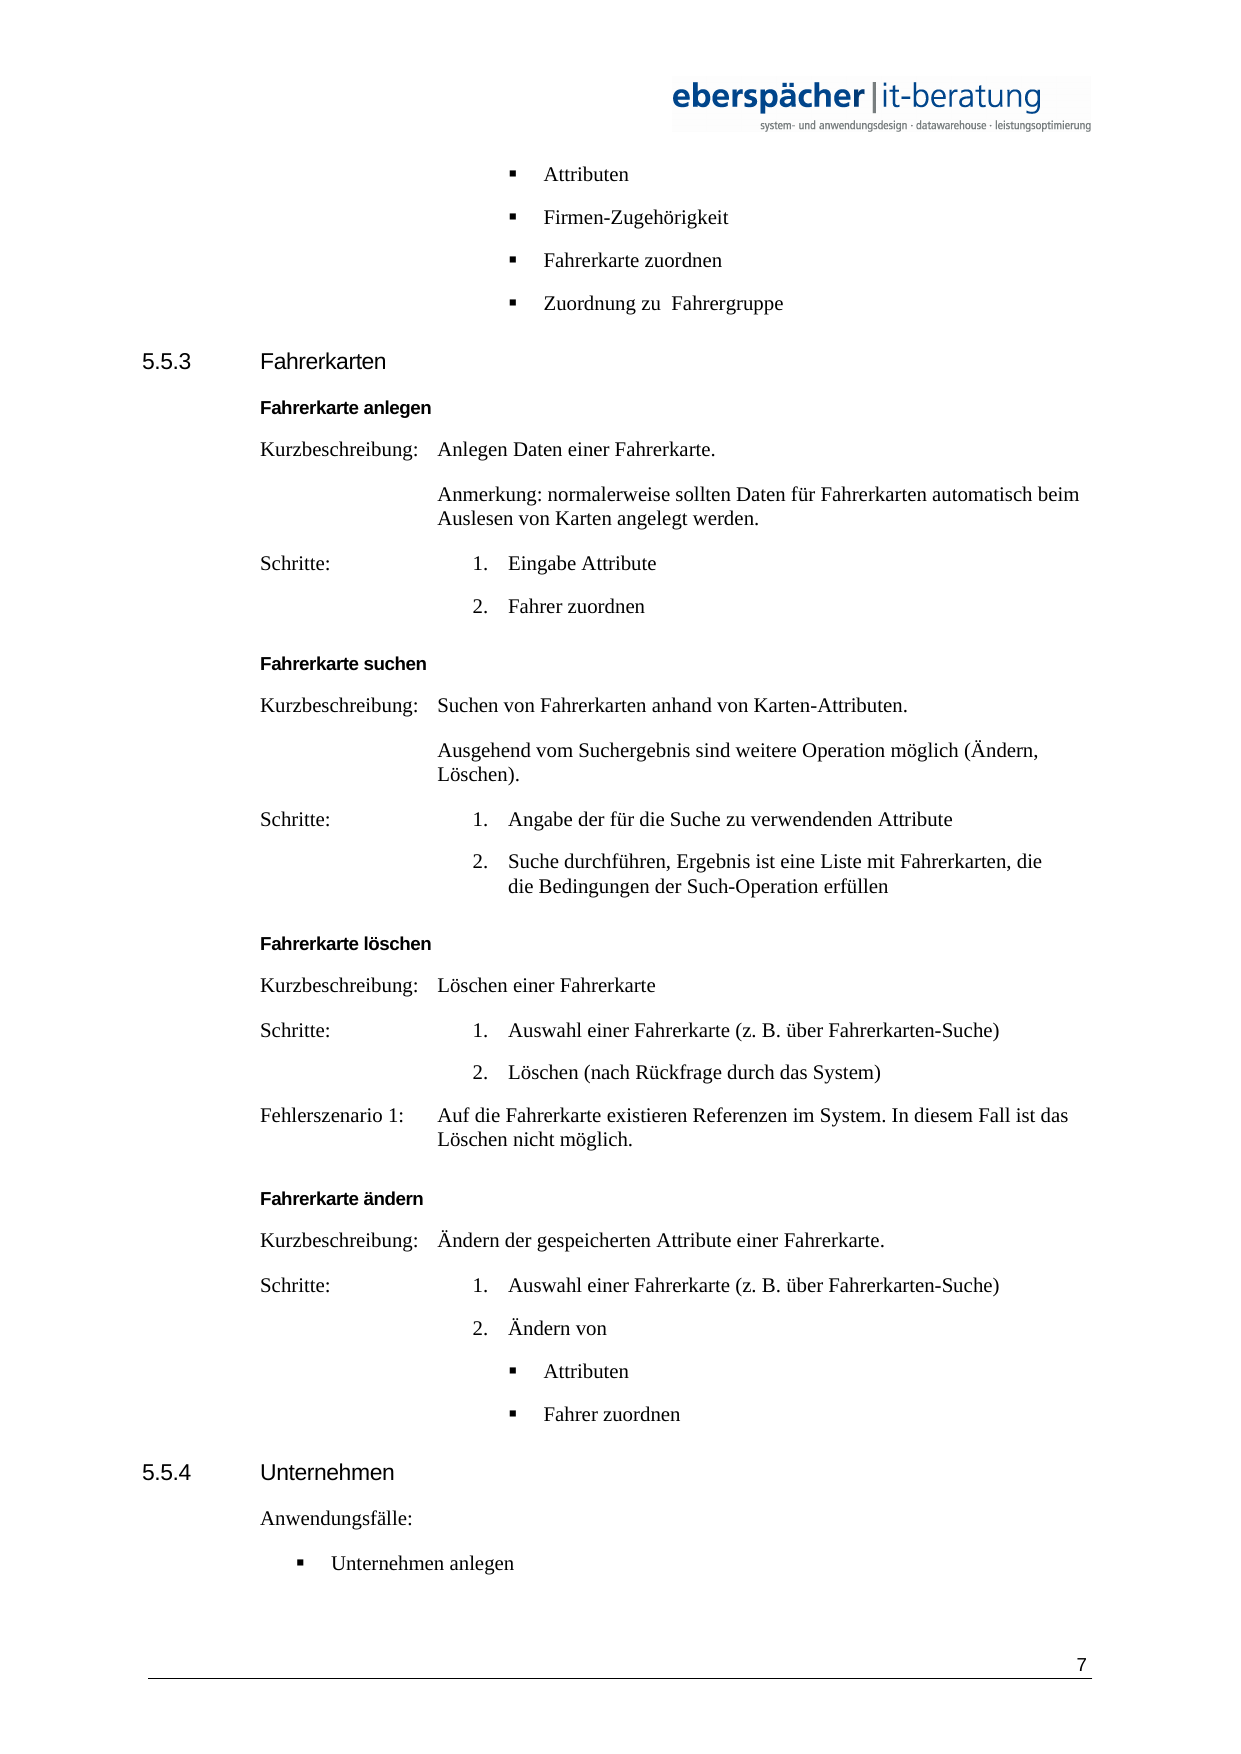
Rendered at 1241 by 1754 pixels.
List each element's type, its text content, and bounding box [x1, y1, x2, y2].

table_cell Eingabe Attribute Fahrer zuordnen [437, 551, 1093, 637]
subtitle Fahrerkarte löschen [260, 931, 1092, 954]
subtitle Fahrerkarte ändern [260, 1187, 1092, 1209]
subtitle Fahrerkarte anlegen [260, 395, 1092, 418]
subtitle Unternehmen [142, 1459, 1092, 1485]
table_cell Schritte: [260, 551, 437, 637]
table_cell [260, 163, 437, 334]
table_cell Angabe der für die Suche zu verwendenden Attribute Suche durchführen, Ergebnis ist eine Liste mit Fahrerkarten, die die Bedingungen der Such-Operation erfüllen [437, 807, 1093, 916]
list Unternehmen anlegen [295, 1551, 1045, 1575]
table_header Ändern der gespeicherten Attribute einer Fahrerkarte. [437, 1228, 1093, 1273]
picture [672, 76, 1091, 132]
table_header Kurzbeschreibung: [260, 1228, 437, 1273]
text Anwendungsfälle: [260, 1506, 1092, 1530]
table_cell Schritte: [260, 1273, 437, 1444]
table_cell Fehlerszenario 1: [260, 1103, 437, 1172]
table_header Kurzbeschreibung: [260, 437, 437, 551]
table_header Suchen von Fahrerkarten anhand von Karten-Attributen. Ausgehend vom Suchergebnis sind weitere Operation möglich (Ändern, Löschen). [437, 693, 1093, 807]
table_cell Schritte: [260, 1018, 437, 1103]
table_header Kurzbeschreibung: [260, 973, 437, 1017]
table_cell Auswahl eines Fahrers (z. B. über Fahrersuche) Ändern von Attributen Firmen-Zugehörigkeit Fahrerkarte zuordnen Zuordnung zu Fahrergruppe [437, 163, 1093, 334]
table_cell Auf die Fahrerkarte existieren Referenzen im System. In diesem Fall ist das Löschen nicht möglich. [437, 1103, 1093, 1172]
table_cell Auswahl einer Fahrerkarte (z. B. über Fahrerkarten-Suche) Ändern von Attributen Fahrer zuordnen [437, 1273, 1093, 1444]
subtitle Fahrerkarte suchen [260, 651, 1092, 674]
table_header Kurzbeschreibung: [260, 693, 437, 807]
table_cell Schritte: [260, 807, 437, 916]
table_cell Auswahl einer Fahrerkarte (z. B. über Fahrerkarten-Suche) Löschen (nach Rückfrage durch das System) [437, 1018, 1093, 1103]
table_header Anlegen Daten einer Fahrerkarte. Anmerkung: normalerweise sollten Daten für Fahrerkarten automatisch beim Auslesen von Karten angelegt werden. [437, 437, 1093, 551]
table_header Löschen einer Fahrerkarte [437, 973, 1093, 1017]
subtitle Fahrerkarten [142, 348, 1092, 374]
